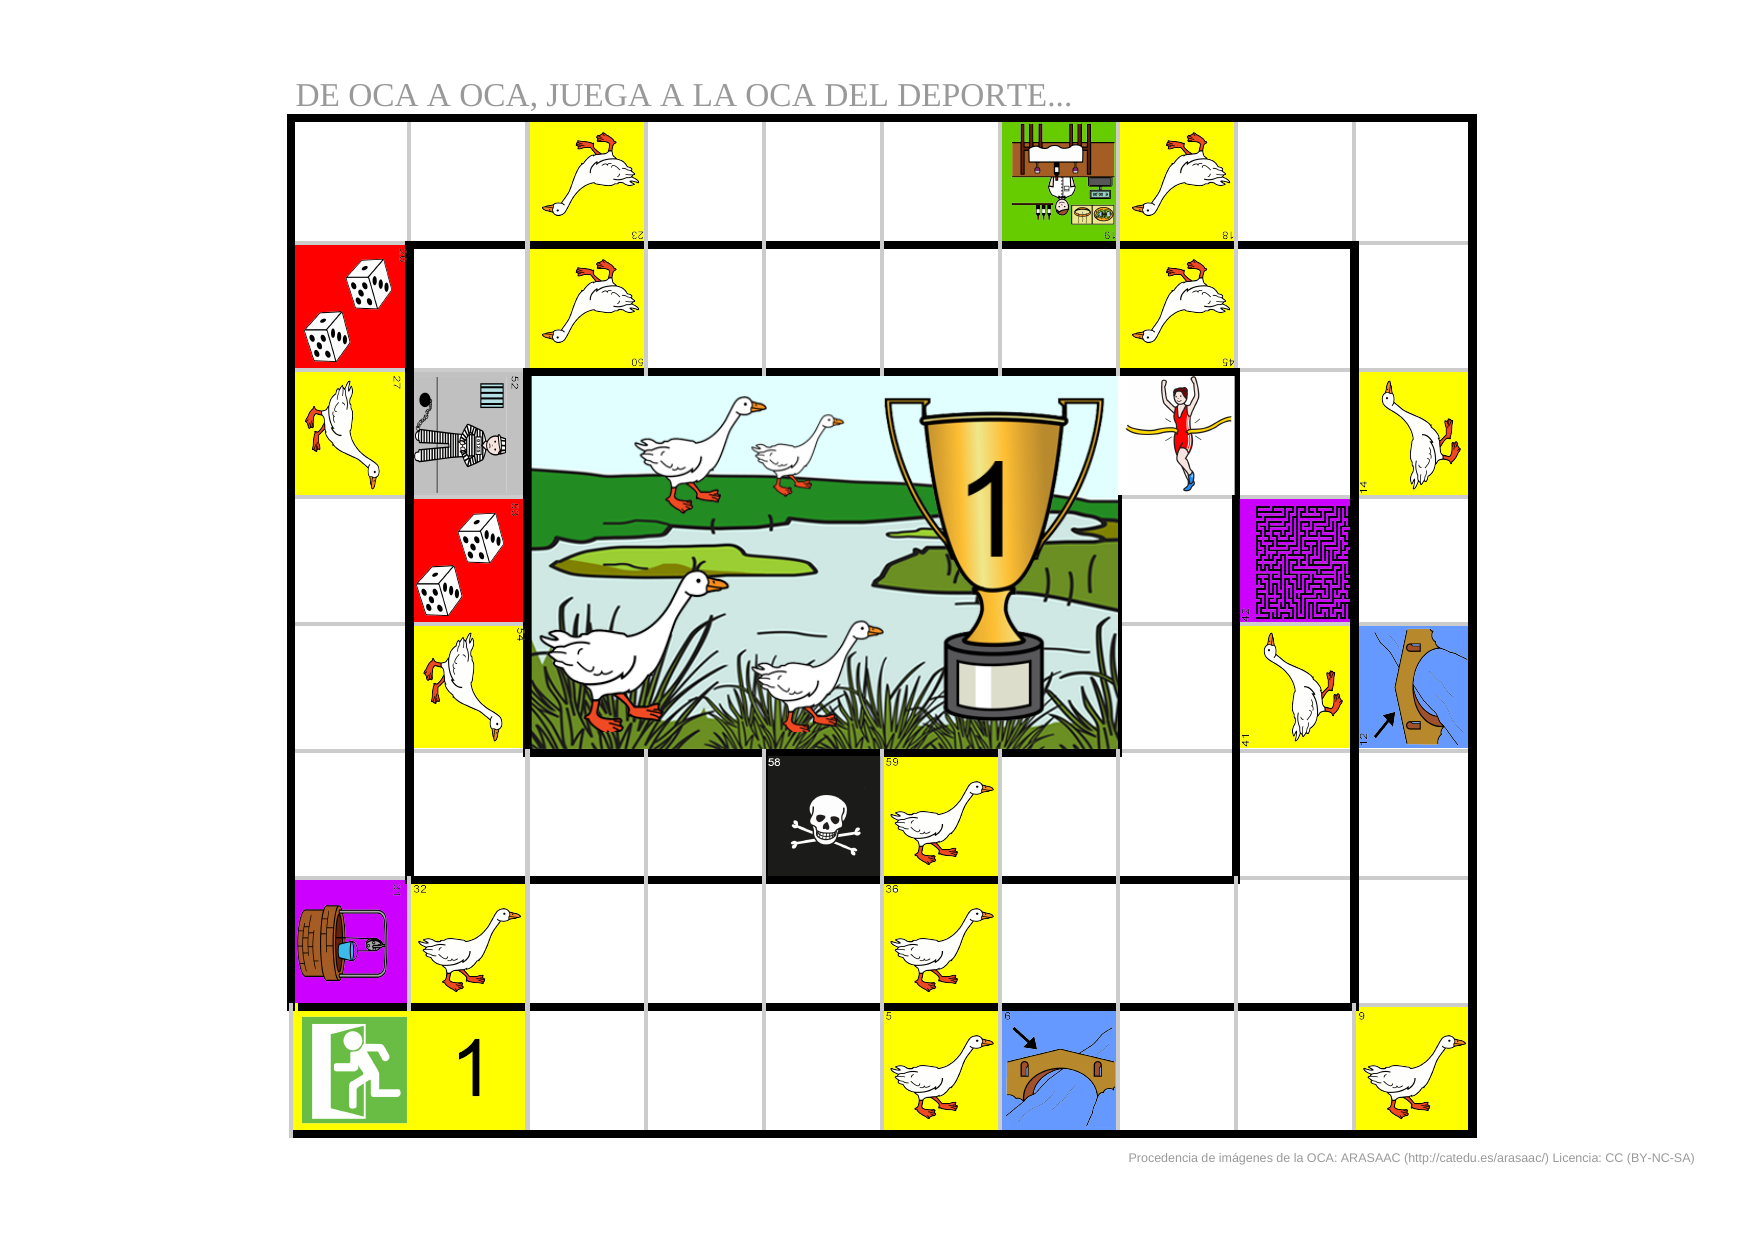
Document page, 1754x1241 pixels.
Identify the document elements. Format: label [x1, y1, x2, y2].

picture [1358, 376, 1471, 495]
table_cell [1238, 880, 1350, 1003]
picture [537, 248, 644, 368]
picture [537, 121, 644, 241]
table_cell [1240, 753, 1350, 876]
picture [1009, 121, 1117, 241]
table_cell [1359, 372, 1468, 376]
picture [1358, 627, 1471, 747]
picture [413, 376, 520, 495]
table_cell [1359, 753, 1468, 876]
table_cell [1238, 249, 1350, 368]
table_cell [1122, 499, 1232, 622]
picture [886, 883, 999, 1003]
table_cell [648, 249, 762, 368]
picture [531, 376, 1118, 749]
table_cell [1002, 249, 1116, 368]
table_cell [295, 499, 405, 622]
picture [767, 756, 881, 876]
table_header [530, 122, 537, 241]
picture [1358, 1011, 1471, 1130]
table_cell [1240, 499, 1350, 503]
table_cell [295, 245, 405, 368]
picture [1240, 503, 1353, 622]
picture [886, 756, 999, 876]
table_cell [293, 1003, 298, 1130]
picture [1127, 121, 1235, 241]
table_cell [414, 753, 525, 876]
table_cell [295, 753, 405, 876]
table_cell [1359, 245, 1468, 368]
table_cell [648, 757, 762, 876]
table_cell [1002, 884, 1116, 1003]
picture [413, 883, 526, 1003]
picture [1127, 248, 1235, 368]
table_cell [766, 1011, 880, 1130]
picture [413, 627, 526, 747]
table_cell [1002, 757, 1116, 876]
table_cell [414, 372, 523, 495]
table_cell [295, 626, 405, 748]
table_cell [414, 249, 525, 368]
table_cell [414, 499, 523, 622]
table_cell [1359, 1007, 1468, 1011]
table_cell [530, 249, 537, 368]
table_header [1002, 122, 1009, 241]
table_cell [1120, 249, 1127, 368]
table_cell [1122, 626, 1232, 748]
table_header [1238, 122, 1352, 241]
table_cell [1238, 1011, 1352, 1130]
table_header [411, 122, 525, 241]
table_cell [1240, 372, 1350, 495]
table_header [1356, 122, 1468, 241]
table_cell [1118, 376, 1122, 495]
picture [886, 1011, 999, 1130]
table_header [295, 122, 407, 241]
table_cell [1120, 753, 1232, 876]
picture [295, 376, 402, 495]
table_cell [295, 372, 405, 495]
picture [413, 503, 520, 622]
table_cell [648, 1011, 762, 1130]
table_cell [1120, 884, 1234, 1003]
table_cell [530, 757, 644, 876]
table_header [1120, 122, 1127, 241]
picture [301, 248, 408, 368]
picture [1240, 627, 1353, 747]
picture [295, 1011, 528, 1130]
table_cell [1359, 880, 1468, 1003]
table_cell [766, 249, 880, 368]
table_cell [295, 880, 407, 1003]
table_header [884, 122, 998, 241]
picture [1122, 376, 1235, 495]
picture [295, 883, 402, 1003]
table_cell [648, 884, 762, 1003]
table_cell [530, 1011, 644, 1130]
table_cell [1120, 1011, 1234, 1130]
table_header [648, 122, 762, 241]
table_cell [530, 884, 644, 1003]
picture [1004, 1011, 1117, 1130]
table_header [766, 122, 880, 241]
table_cell [1359, 499, 1468, 622]
table_cell [766, 884, 880, 1003]
table_cell [884, 249, 998, 368]
